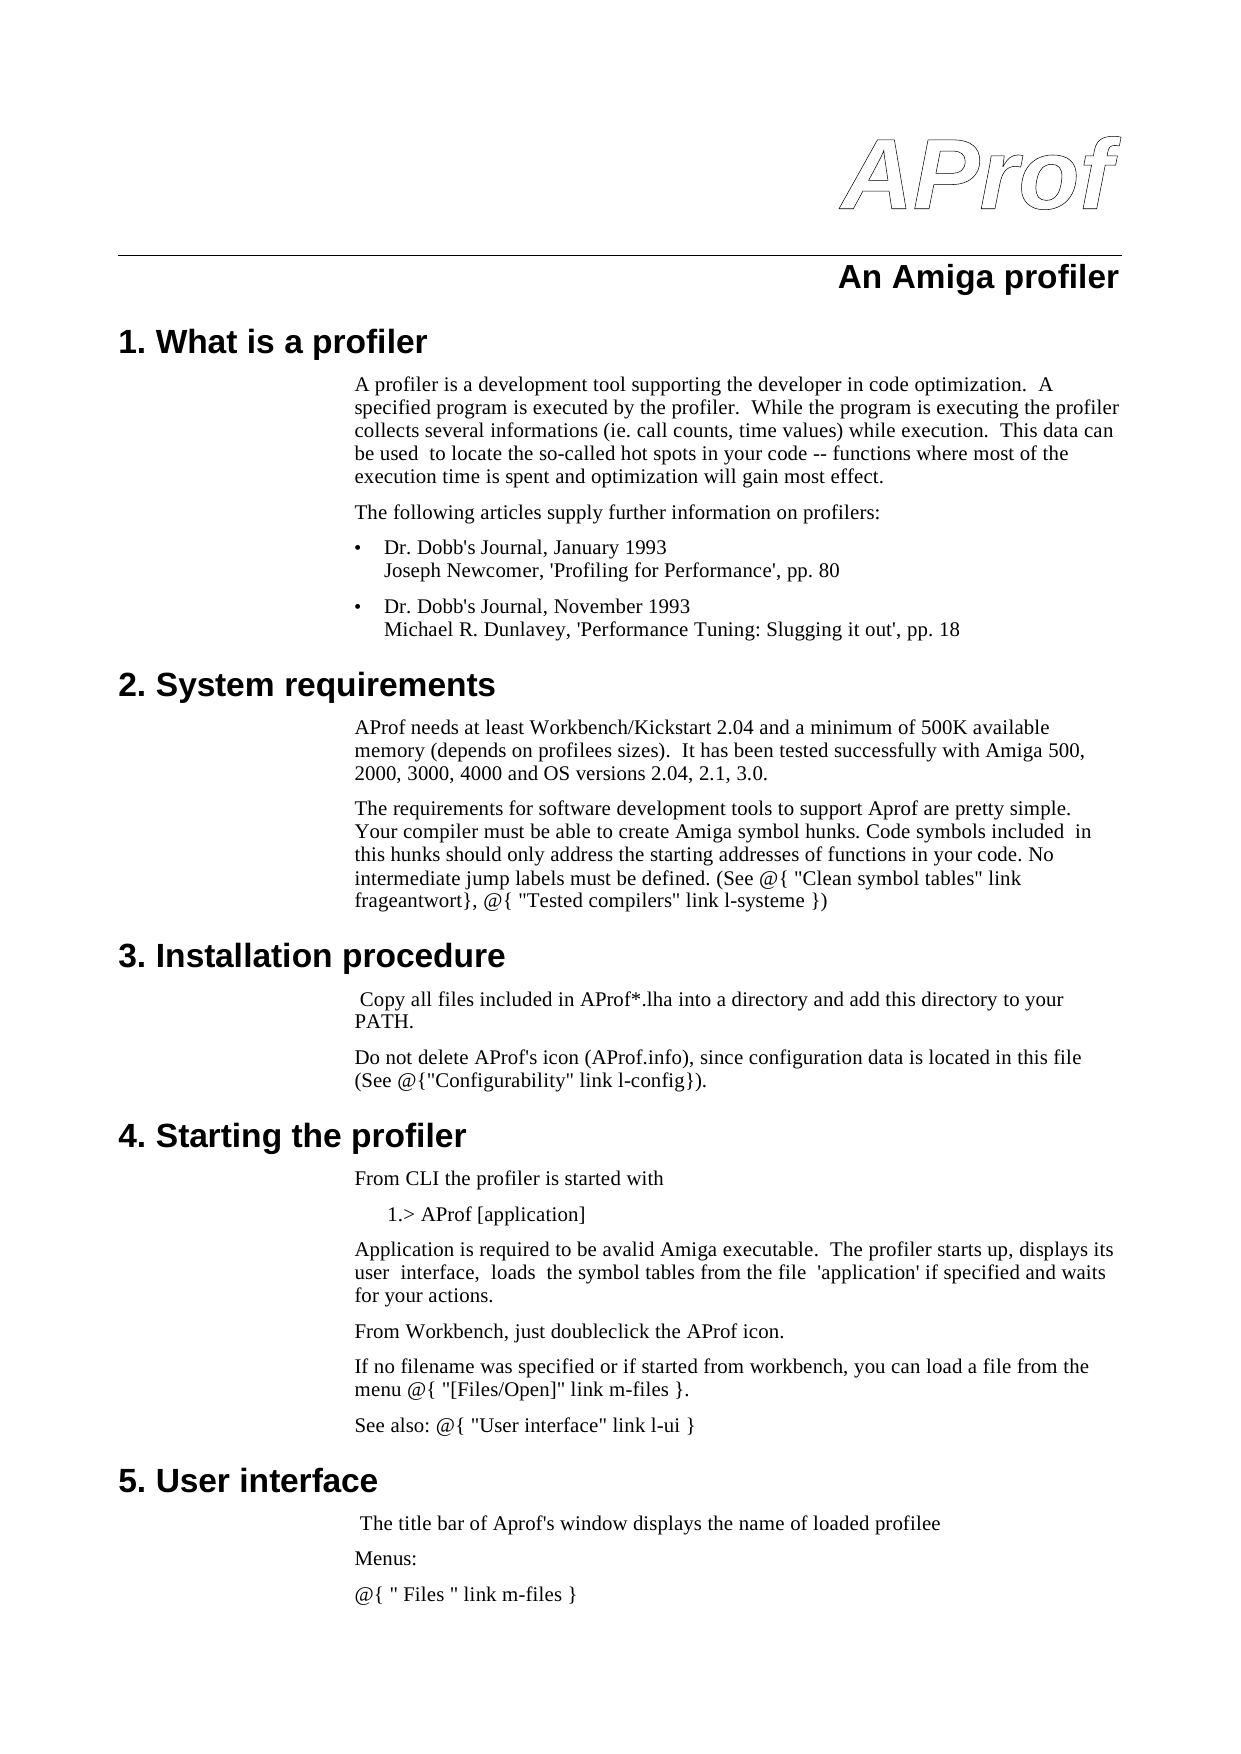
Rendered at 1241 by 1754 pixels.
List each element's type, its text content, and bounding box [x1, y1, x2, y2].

text A profiler is a development tool supporting the developer in code optimization. A specified program is executed by the profiler. While the program is executing the profiler collects several informations (ie. call counts, time values) while execution. This data can be used to locate the so-called hot spots in your code -- functions where most of the execution time is spent and optimization will gain most effect. [354, 373, 1122, 488]
text @{ " Files " link m-files } [354, 1583, 1122, 1606]
subtitle User interface [118, 1462, 1122, 1499]
list Dr. Dobb's Journal, January 1993 Joseph Newcomer, 'Profiling for Performance', pp. 80 [354, 536, 1122, 582]
title AProf [118, 118, 1122, 229]
text From CLI the profiler is started with [354, 1167, 1122, 1190]
subtitle An Amiga profiler [118, 256, 1122, 298]
text If no filename was specified or if started from workbench, you can load a file from the menu @{ "[Files/Open]" link m-files }. [354, 1355, 1122, 1401]
list Dr. Dobb's Journal, November 1993 Michael R. Dunlavey, 'Performance Tuning: Slugging it out', pp. 18 [354, 595, 1122, 641]
text Application is required to be avalid Amiga executable. The profiler starts up, displays its user interface, loads the symbol tables from the file 'application' if specified and waits for your actions. [354, 1238, 1122, 1307]
text The following articles supply further information on profilers: [354, 501, 1122, 524]
subtitle Installation procedure [118, 937, 1122, 975]
text 1.> AProf [application] [354, 1202, 1122, 1226]
text AProf needs at least Workbench/Kickstart 2.04 and a minimum of 500K available memory (depends on profilees sizes). It has been tested successfully with Amiga 500, 2000, 3000, 4000 and OS versions 2.04, 2.1, 3.0. [354, 716, 1122, 785]
text Do not delete AProf's icon (AProf.info), since configuration data is located in this file (See @{"Configurability" link l-config}). [354, 1046, 1122, 1092]
subtitle System requirements [118, 666, 1122, 703]
text From Workbench, just doubleclick the AProf icon. [354, 1319, 1122, 1343]
text The title bar of Aprof's window displays the name of loaded profilee [354, 1512, 1122, 1535]
subtitle Starting the profiler [118, 1117, 1122, 1154]
subtitle What is a profiler [118, 323, 1122, 361]
text See also: @{ "User interface" link l-ui } [354, 1414, 1122, 1437]
text Menus: [354, 1547, 1122, 1570]
text The requirements for software development tools to support Aprof are pretty simple. Your compiler must be able to create Amiga symbol hunks. Code symbols included in this hunks should only address the starting addresses of functions in your code. No intermediate jump labels must be defined. (See @{ "Clean symbol tables" link frageantwort}, @{ "Tested compilers" link l-systeme }) [354, 797, 1122, 912]
text Copy all files included in AProf*.lha into a directory and add this directory to your PATH. [354, 987, 1122, 1033]
